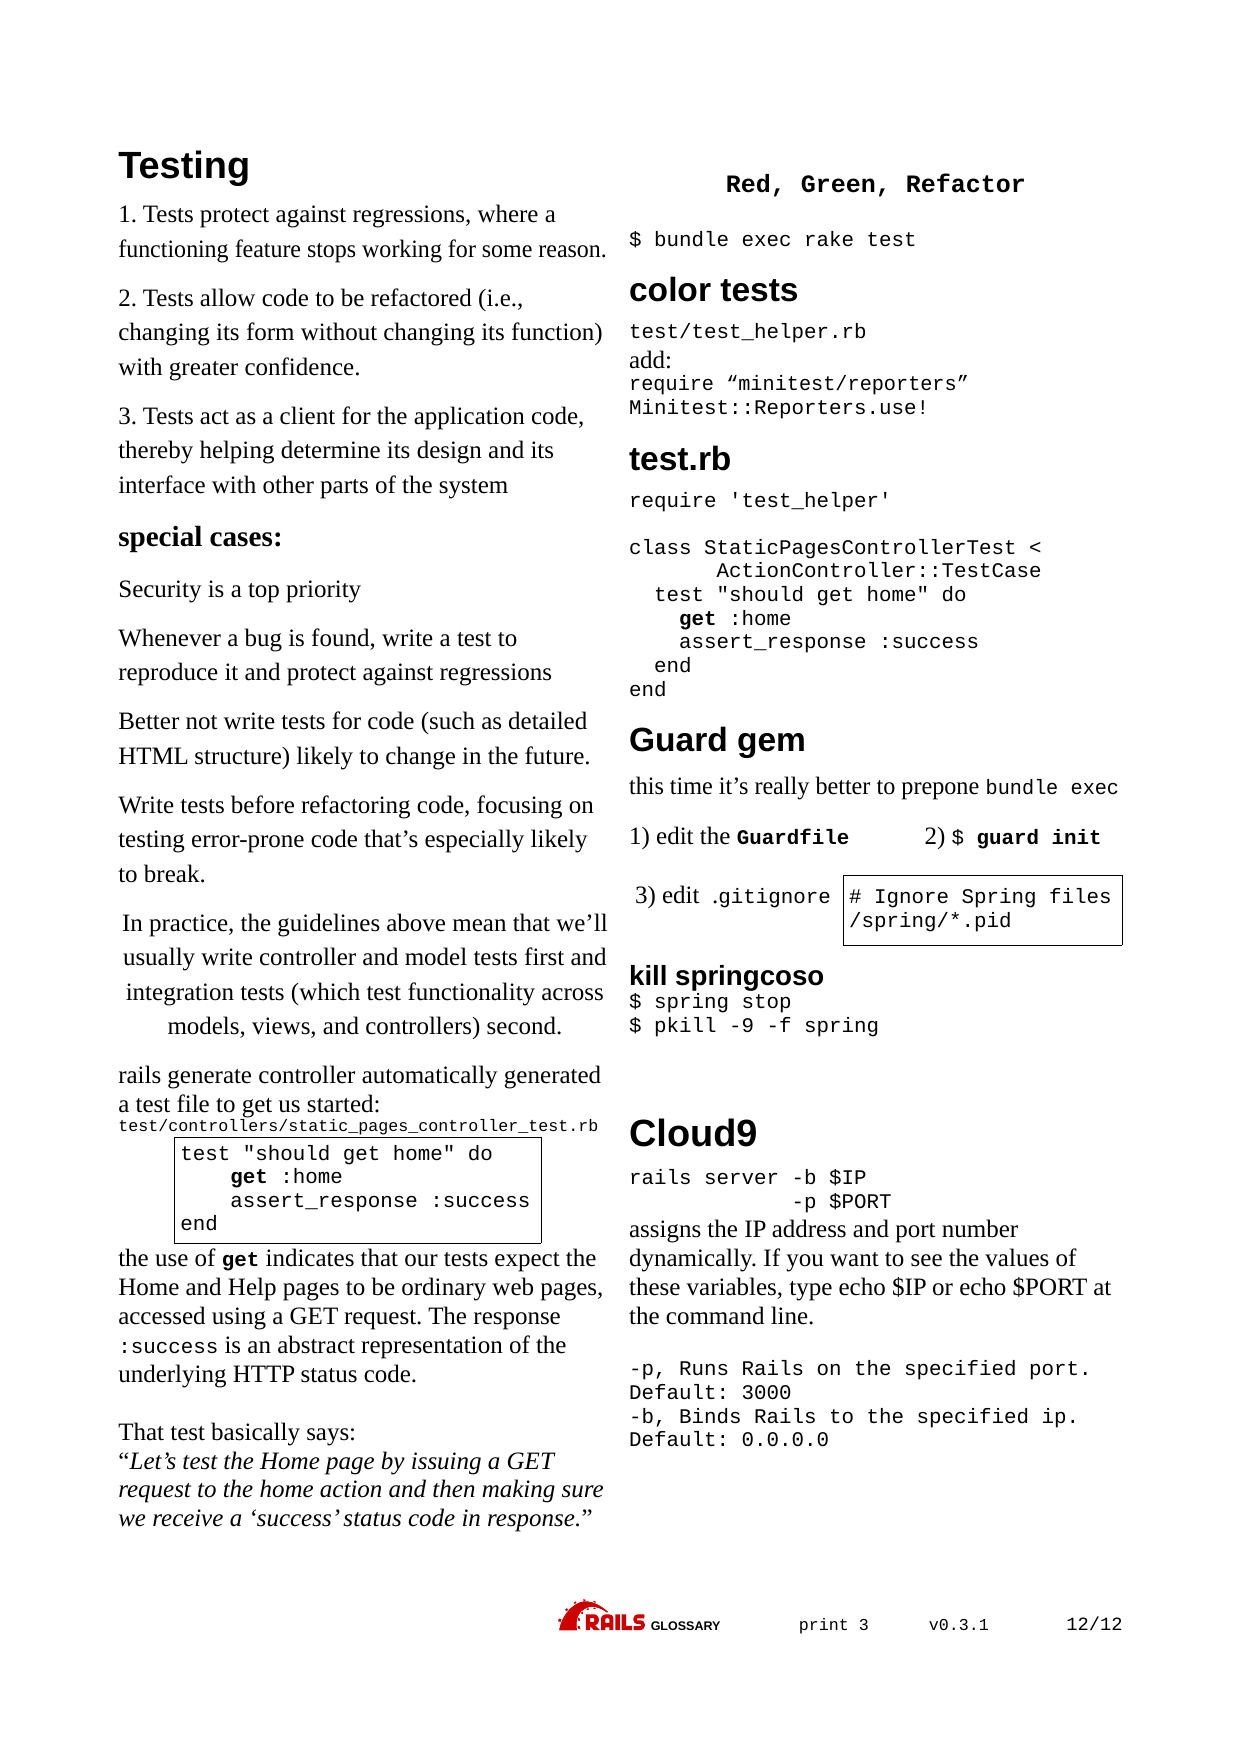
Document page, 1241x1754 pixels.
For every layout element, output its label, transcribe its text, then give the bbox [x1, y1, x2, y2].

text test/controllers/static_pages_controller_test.rb [118, 1118, 611, 1137]
text rails generate controller automatically generated a test file to get us started: [118, 1060, 611, 1118]
text 1. Tests protect against regressions, where a functioning feature stops working for some reason. [118, 199, 611, 262]
text $ bundle exec rake test [629, 228, 1122, 252]
text Write tests before refactoring code, focusing on testing error-prone code that’s especially likely to break. [118, 790, 611, 887]
text assigns the IP address and port number dynamically. If you want to see the values of these variables, type echo $IP or echo $PORT at the command line. [629, 1214, 1122, 1329]
text 2. Tests allow code to be refactored (i.e., changing its form without changing its function) with greater confidence. [118, 283, 611, 381]
text $ pkill -9 -f spring [629, 1015, 1122, 1039]
text Red, Green, Refactor [629, 172, 1122, 200]
subtitle color tests [629, 270, 1122, 308]
text assert_response :success [629, 631, 1122, 655]
text “Let’s test the Home page by issuing a GET request to the home action and then making sure we receive a ‘success’ status code in response.” [118, 1446, 611, 1532]
text require 'test_helper' [629, 489, 1122, 513]
subtitle Testing [118, 143, 611, 187]
subtitle kill springcoso [629, 960, 1122, 992]
text Whenever a bug is found, write a test to reproduce it and protect against regressions [118, 623, 611, 686]
text Better not write tests for code (such as detailed HTML structure) likely to change in the future. [118, 706, 611, 769]
text 3. Tests act as a client for the application code, thereby helping determine its design and its interface with other parts of the system [118, 401, 611, 498]
text this time it’s really better to prepone bundle exec [629, 771, 1122, 801]
table_header # Ignore Spring files /spring/*.pid [844, 876, 1122, 945]
text require “minitest/reporters” [629, 373, 1122, 397]
text get :home [629, 608, 1122, 631]
text Security is a top priority [118, 574, 611, 602]
text end [629, 655, 1122, 679]
text -p, Runs Rails on the specified port. Default: 3000 -b, Binds Rails to the specified ip. Default: 0.0.0.0 [629, 1358, 1122, 1453]
text ActionController::TestCase [629, 561, 1122, 584]
text the use of get indicates that our tests expect the Home and Help pages to be ordinary web pages, accessed using a GET request. The response :success is an abstract representation of the underlying HTTP status code. [118, 1243, 611, 1388]
text special cases: [118, 519, 611, 552]
subtitle test.rb [629, 438, 1122, 477]
subtitle Cloud9 [629, 1111, 1122, 1155]
table_header test "should get home" do get :home assert_response :success end [175, 1138, 541, 1243]
text add: [629, 345, 1122, 373]
text Minitest::Reporters.use! [629, 397, 1122, 421]
text In practice, the guidelines above mean that we’ll usually write controller and model tests first and integration tests (which test functionality across models, views, and controllers) second. [118, 908, 611, 1040]
text $ spring stop [629, 992, 1122, 1015]
text 1) edit the Guardfile 2) $ guard init [629, 821, 1122, 851]
table_header 3) edit .gitignore [629, 875, 843, 945]
text -p $PORT [629, 1191, 1122, 1214]
text test/test_helper.rb [629, 321, 1122, 345]
subtitle Guard gem [629, 720, 1122, 759]
text test "should get home" do [629, 584, 1122, 608]
text class StaticPagesControllerTest < [629, 537, 1122, 561]
text end [629, 679, 1122, 702]
text That test basically says: [118, 1417, 611, 1446]
text rails server -b $IP [629, 1167, 1122, 1191]
